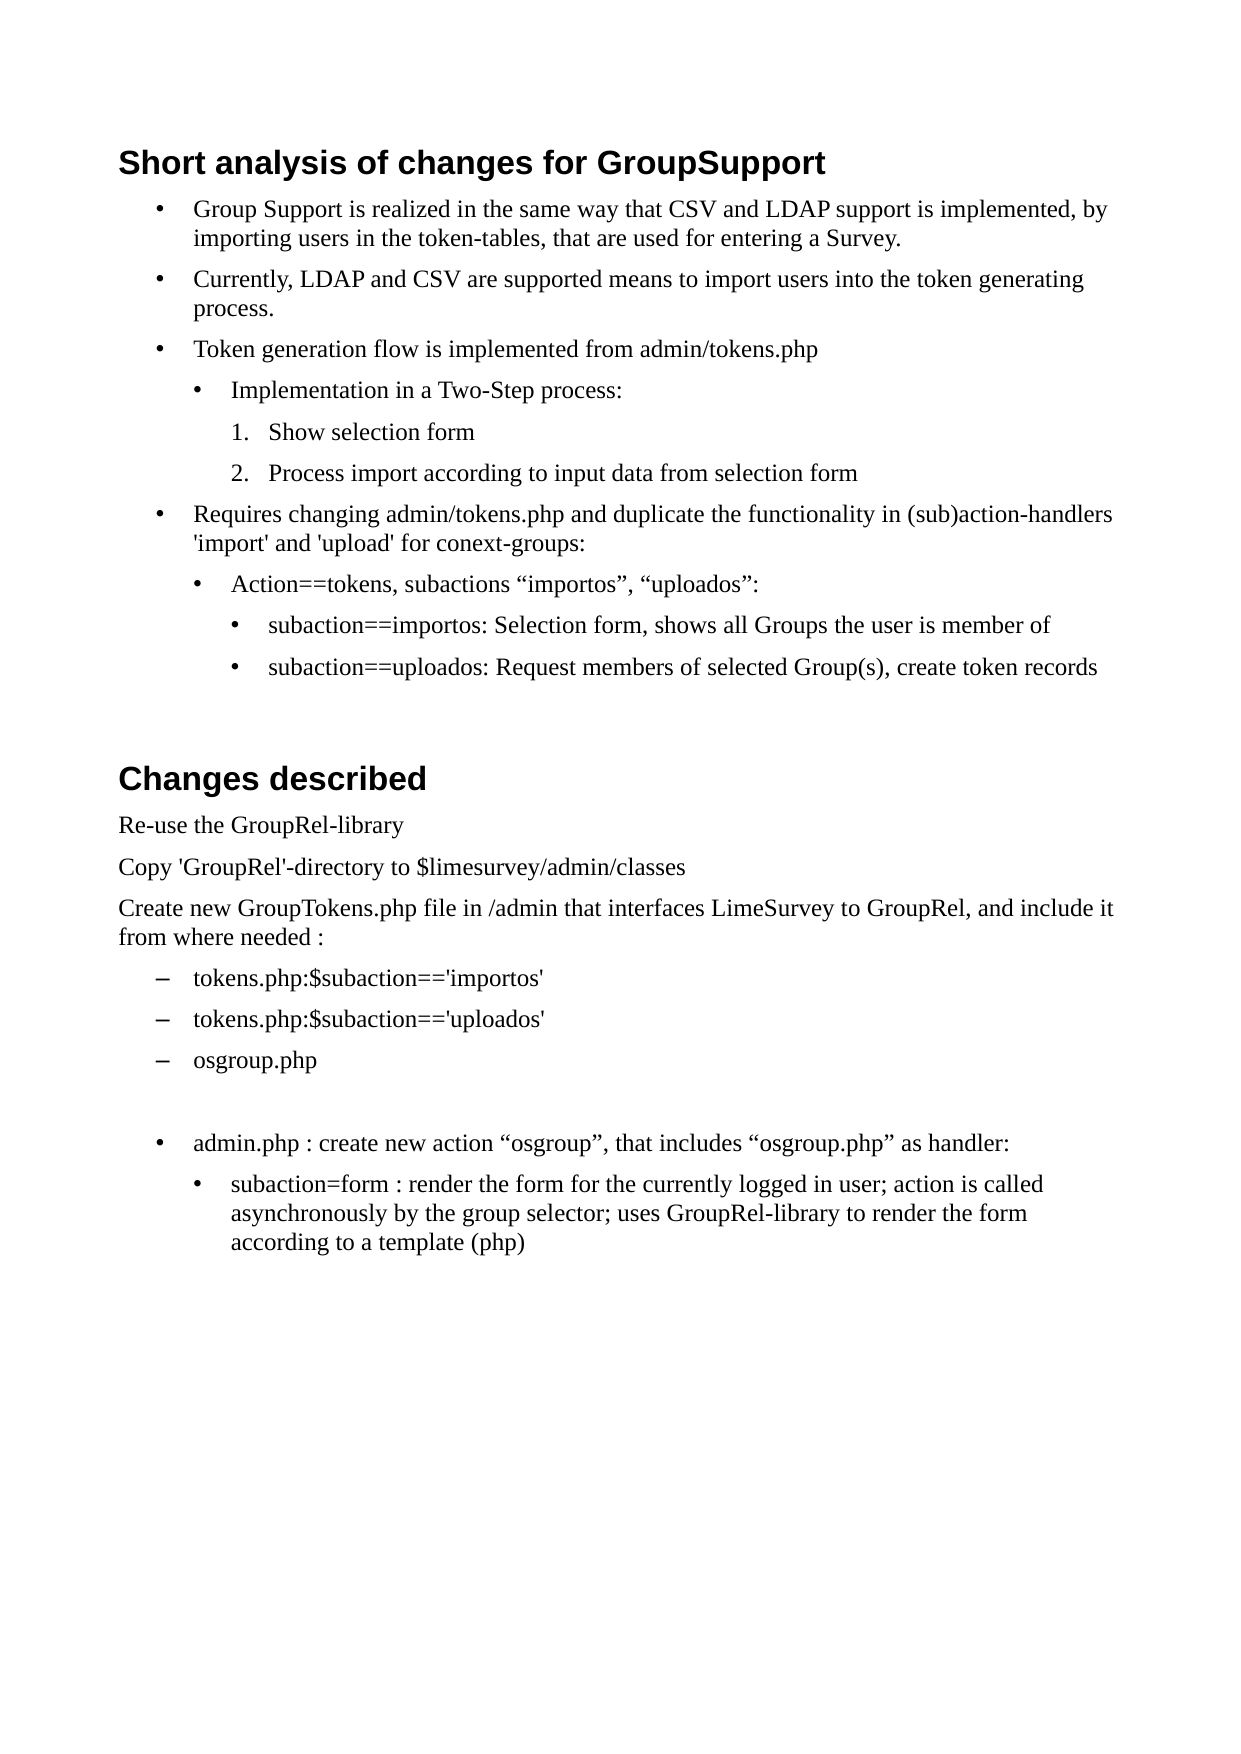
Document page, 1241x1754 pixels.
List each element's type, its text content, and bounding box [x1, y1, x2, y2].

list Requires changing admin/tokens.php and duplicate the functionality in (sub)action-handlers 'import' and 'upload' for conext-groups: [156, 499, 1122, 557]
list Currently, LDAP and CSV are supported means to import users into the token generating process. [156, 264, 1122, 322]
list subaction==uploados: Request members of selected Group(s), create token records [231, 652, 1122, 681]
list tokens.php:$subaction=='importos' [156, 963, 1122, 992]
list subaction=form : render the form for the currently logged in user; action is called asynchronously by the group selector; uses GroupRel-library to render the form according to a template (php) [193, 1169, 1122, 1255]
list subaction==importos: Selection form, shows all Groups the user is member of [231, 611, 1122, 639]
list Show selection form [231, 417, 1122, 446]
list Process import according to input data from selection form [231, 458, 1122, 487]
list Group Support is realized in the same way that CSV and LDAP support is implemented, by importing users in the token-tables, that are used for entering a Survey. [156, 194, 1122, 252]
text Create new GroupTokens.php file in /admin that interfaces LimeSurvey to GroupRel, and include it from where needed : [118, 893, 1122, 950]
subtitle Changes described [118, 759, 1122, 798]
list tokens.php:$subaction=='uploados' [156, 1004, 1122, 1033]
list admin.php : create new action “osgroup”, that includes “osgroup.php” as handler: [156, 1128, 1122, 1157]
list Token generation flow is implemented from admin/tokens.php [156, 334, 1122, 363]
text Re-use the GroupRel-library [118, 810, 1122, 839]
list Implementation in a Two-Step process: [193, 376, 1122, 404]
list Action==tokens, subactions “importos”, “uploados”: [193, 569, 1122, 598]
subtitle Short analysis of changes for GroupSupport [118, 143, 1122, 182]
list osgroup.php [156, 1045, 1122, 1074]
text Copy 'GroupRel'-directory to $limesurvey/admin/classes [118, 852, 1122, 880]
